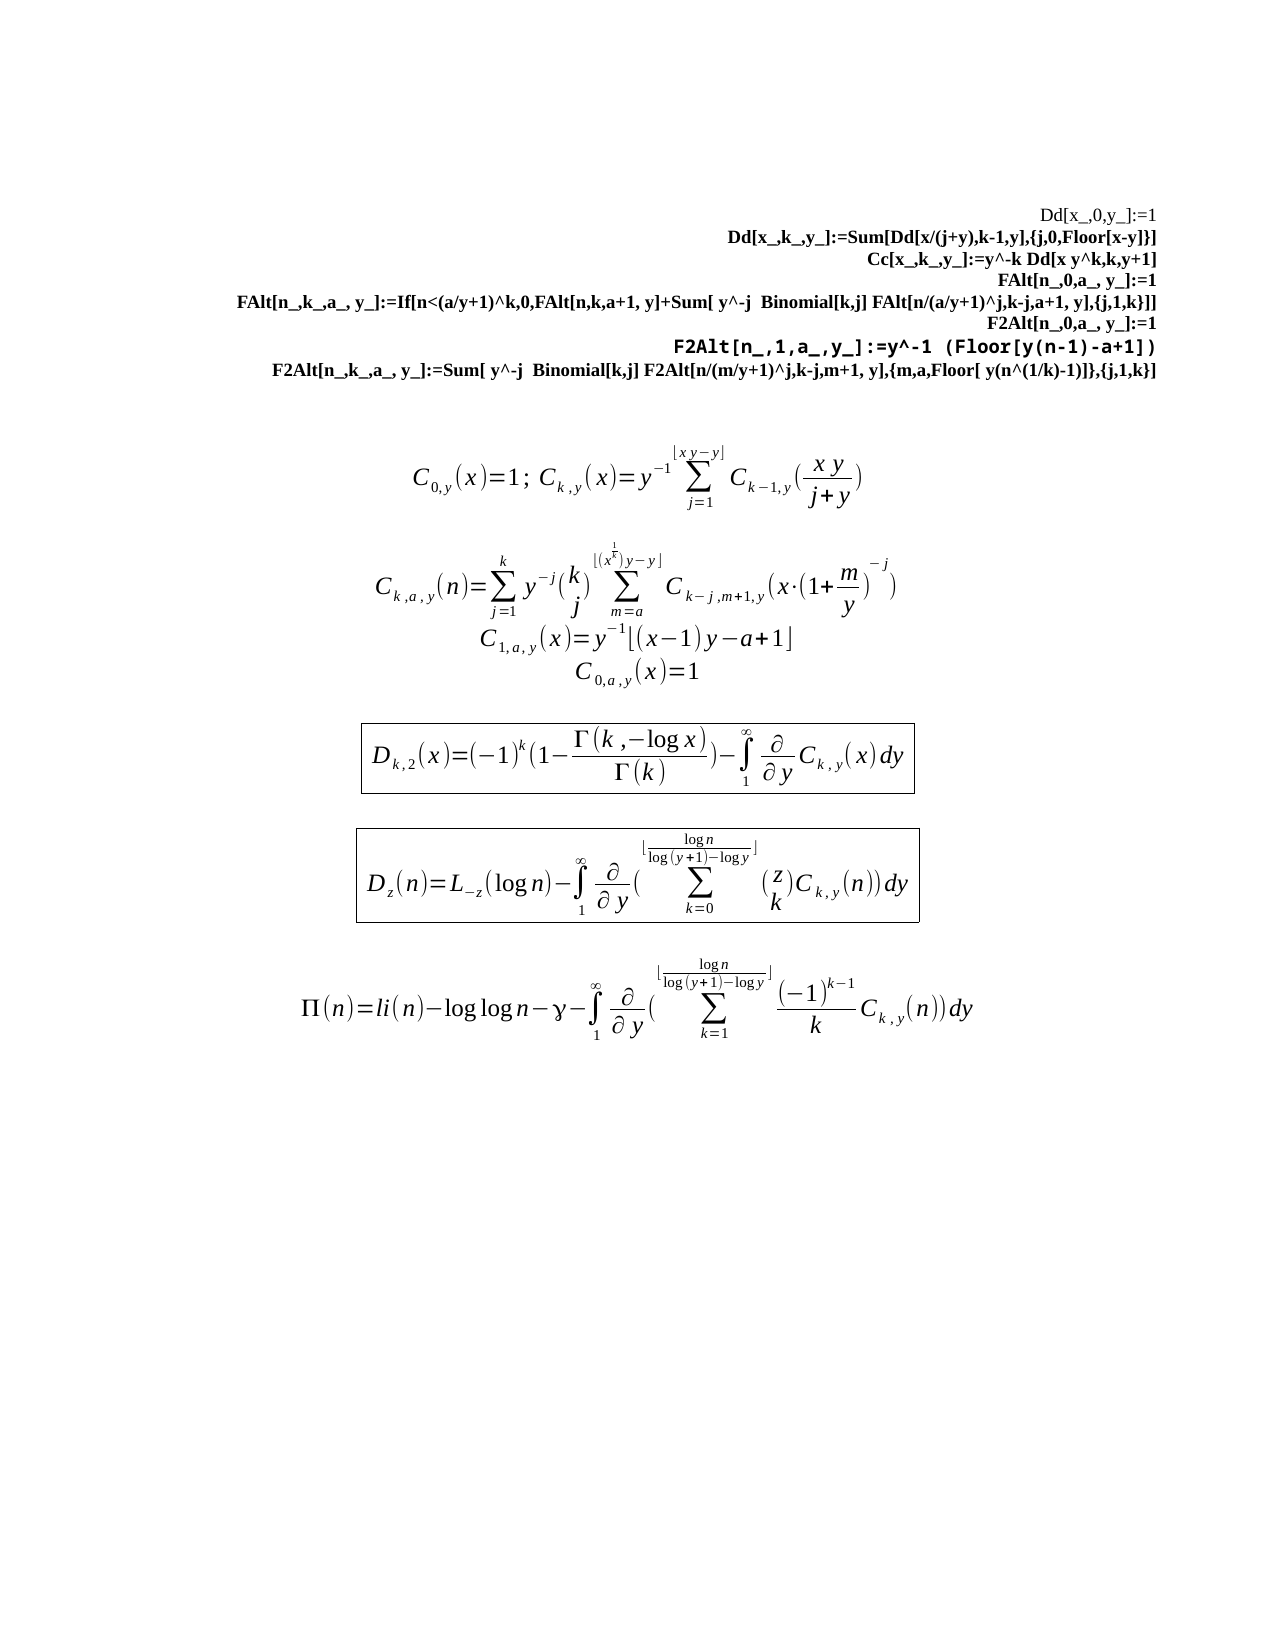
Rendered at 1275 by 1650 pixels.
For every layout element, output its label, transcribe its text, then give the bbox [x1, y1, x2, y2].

text Cc[x_,k_,y_]:=y^-k Dd[x y^k,k,y+1] [118, 247, 1157, 269]
text FAlt[n_,0,a_, y_]:=1 [118, 269, 1157, 291]
text F2Alt[n_,1,a_,y_]:=y^-1 (Floor[y(n-1)-a+1]) [118, 334, 1157, 359]
text F2Alt[n_,k_,a_, y_]:=Sum[ y^-j Binomial[k,j] F2Alt[n/(m/y+1)^j,k-j,m+1, y],{m,a,Floor[ y(n^(1/k)-1)]},{j,1,k}] [118, 359, 1157, 381]
text F2Alt[n_,0,a_, y_]:=1 [118, 312, 1157, 334]
text FAlt[n_,k_,a_, y_]:=If[n<(a/y+1)^k,0,FAlt[n,k,a+1, y]+Sum[ y^-j Binomial[k,j] FAlt[n/(a/y+1)^j,k-j,a+1, y],{j,1,k}]] [118, 291, 1157, 312]
text Dd[x_,k_,y_]:=Sum[Dd[x/(j+y),k-1,y],{j,0,Floor[x-y]}] [118, 226, 1157, 247]
text Dd[x_,0,y_]:=1 [118, 204, 1157, 226]
